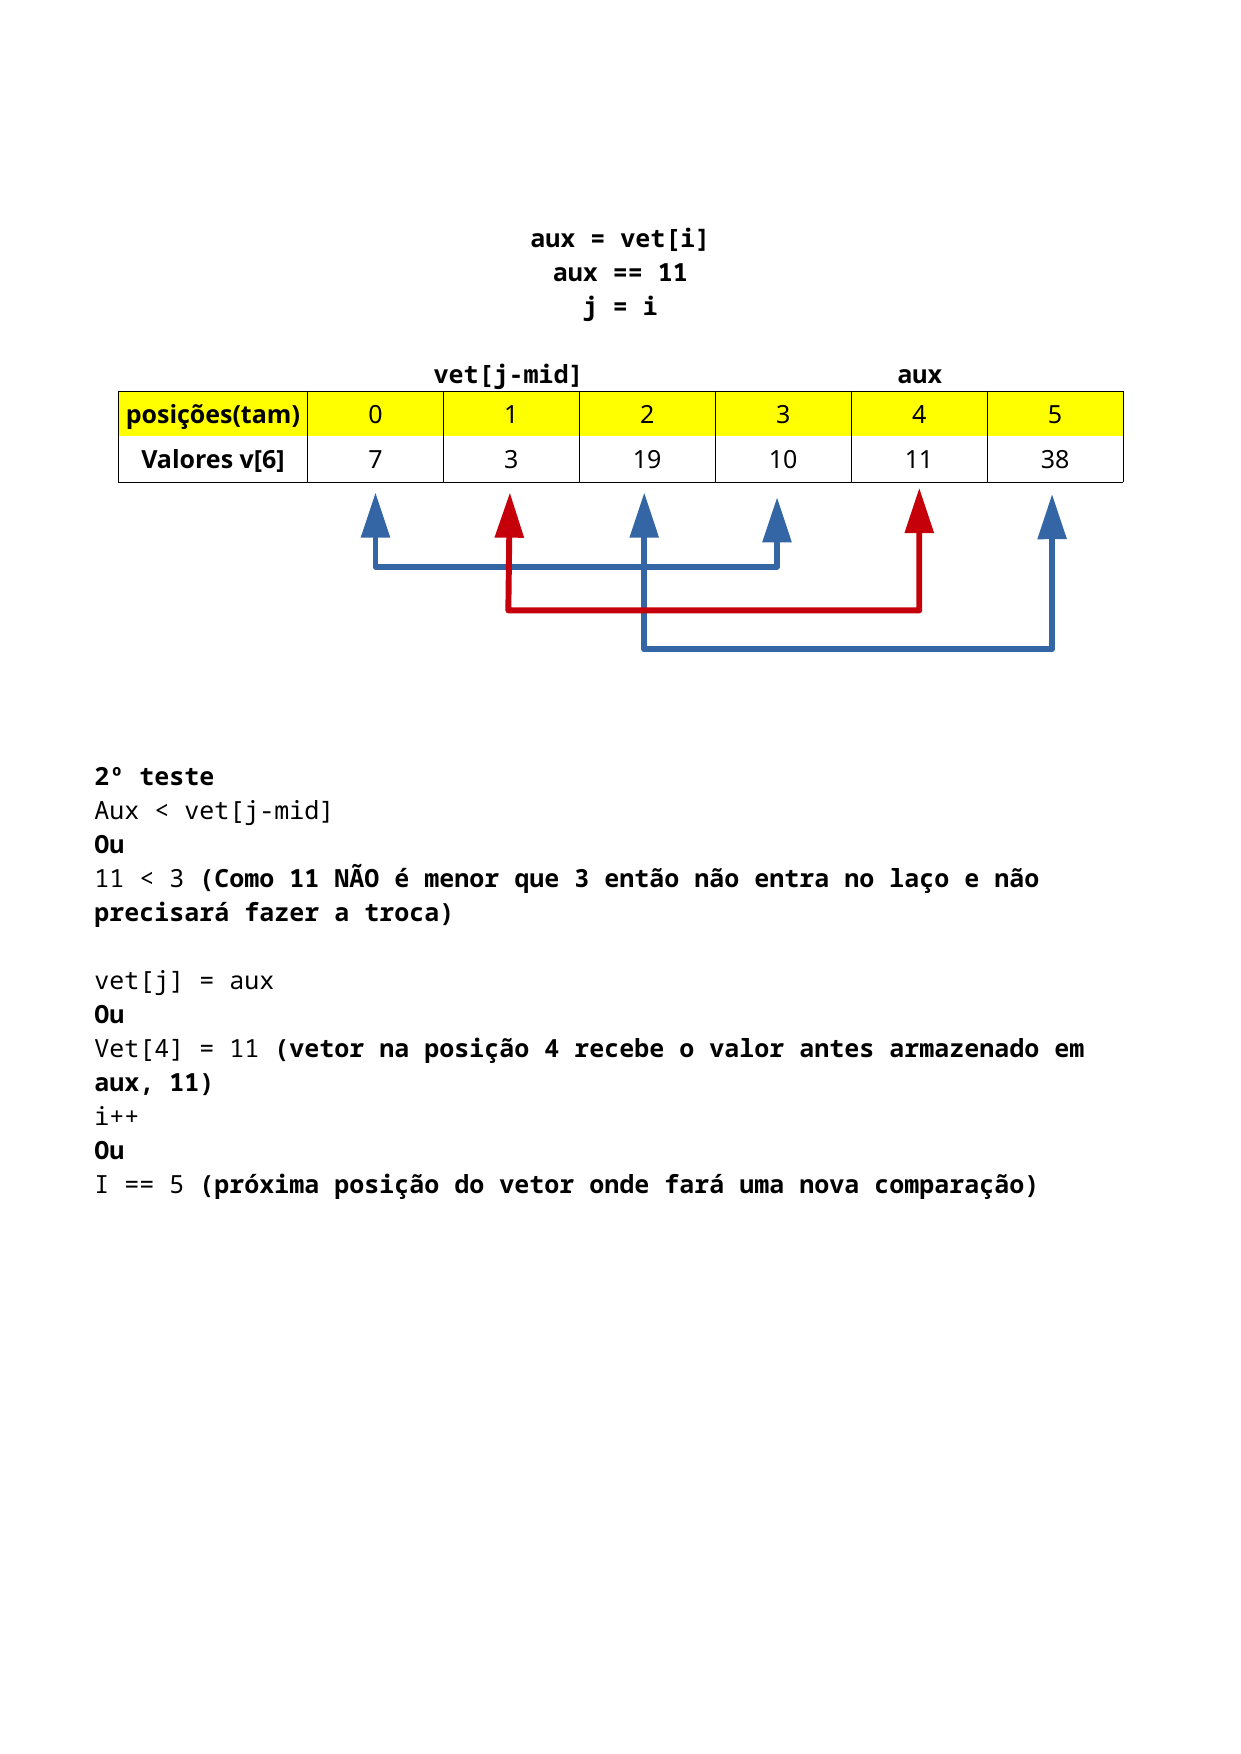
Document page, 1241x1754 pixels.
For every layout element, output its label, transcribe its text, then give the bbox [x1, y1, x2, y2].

table_header 3 [716, 392, 851, 436]
table_cell 7 [308, 436, 443, 482]
table_header 5 [988, 392, 1123, 436]
text aux = vet[i] [118, 220, 1122, 254]
table_header 0 [308, 392, 443, 436]
table_cell 11 [852, 436, 987, 482]
table_cell 3 [444, 436, 579, 482]
text j = i [118, 288, 1122, 322]
table_cell Valores v[6] [119, 436, 307, 482]
table_header 2 [580, 392, 715, 436]
table_cell 19 [580, 436, 715, 482]
table_header posições(tam) [119, 392, 307, 436]
table_cell 10 [716, 436, 851, 482]
table_cell 38 [988, 436, 1123, 482]
table_header 1 [444, 392, 579, 436]
text vet[j-mid] aux [118, 357, 1122, 391]
text aux == 11 [118, 254, 1122, 288]
table_header 4 [852, 392, 987, 436]
